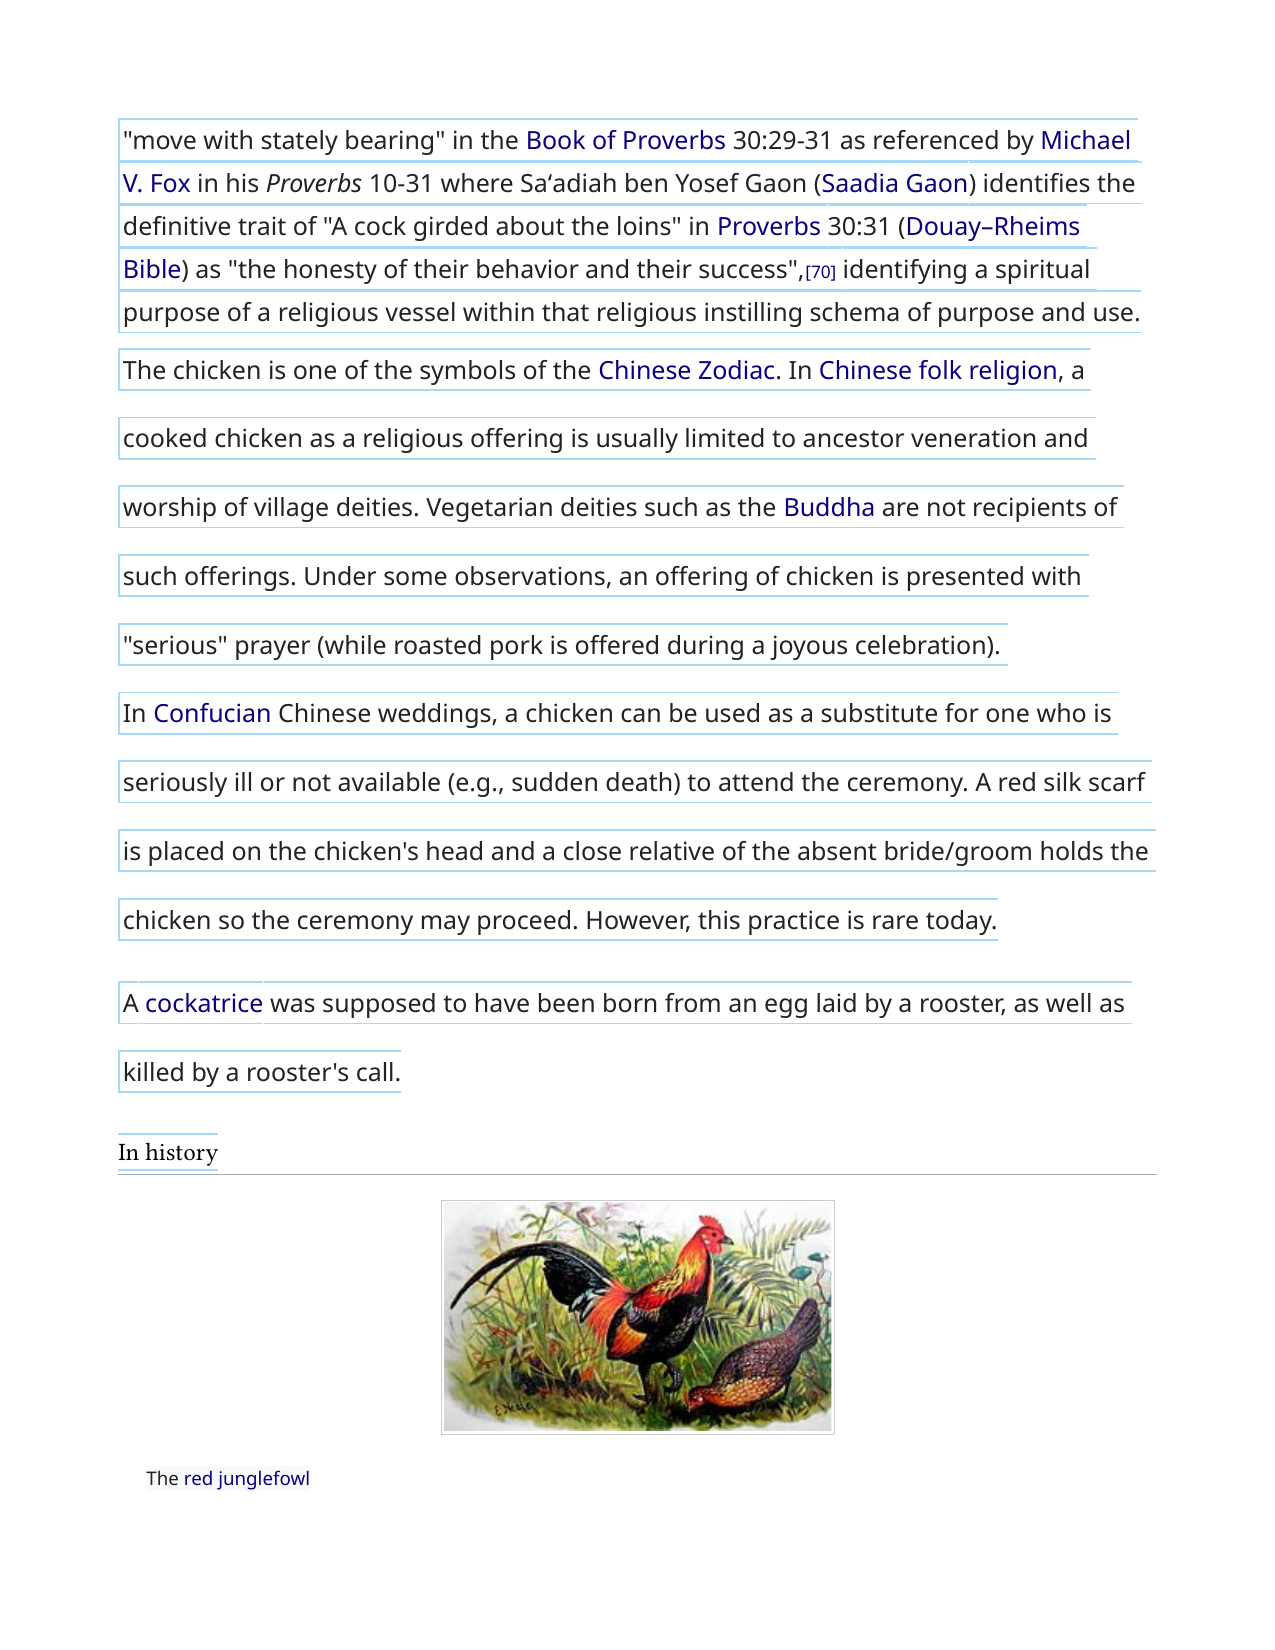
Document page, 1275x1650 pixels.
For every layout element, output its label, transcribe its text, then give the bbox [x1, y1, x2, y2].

text The red junglefowl [123, 1466, 1157, 1491]
picture [443, 1202, 832, 1431]
text The chicken is one of the symbols of the Chinese Zodiac. In Chinese folk religion, a cooked chicken as a religious offering is usually limited to ancestor veneration and worship of village deities. Vegetarian deities such as the Buddha are not recipients of such offerings. Under some observations, an offering of chicken is presented with "serious" prayer (while roasted pork is offered during a joyous celebration). In Confucian Chinese weddings, a chicken can be used as a substitute for one who is seriously ill or not available (e.g., sudden death) to attend the ceremony. A red silk scarf is placed on the chicken's head and a close relative of the absent bride/groom holds the chicken so the ceremony may proceed. However, this practice is rare today. [118, 348, 1157, 941]
text A cockatrice was supposed to have been born from an egg laid by a rooster, as well as killed by a rooster's call. [118, 981, 1157, 1093]
subtitle In history [118, 1133, 1157, 1174]
text "move with stately bearing" in the Book of Proverbs 30:29-31 as referenced by Michael V. Fox in his Proverbs 10-31 where Saʻadiah ben Yosef Gaon (Saadia Gaon) identifies the definitive trait of "A cock girded about the loins" in Proverbs 30:31 (Douay–Rheims Bible) as "the honesty of their behavior and their success",[70] identifying a spiritual purpose of a religious vessel within that religious instilling schema of purpose and use. [120, 118, 1157, 333]
